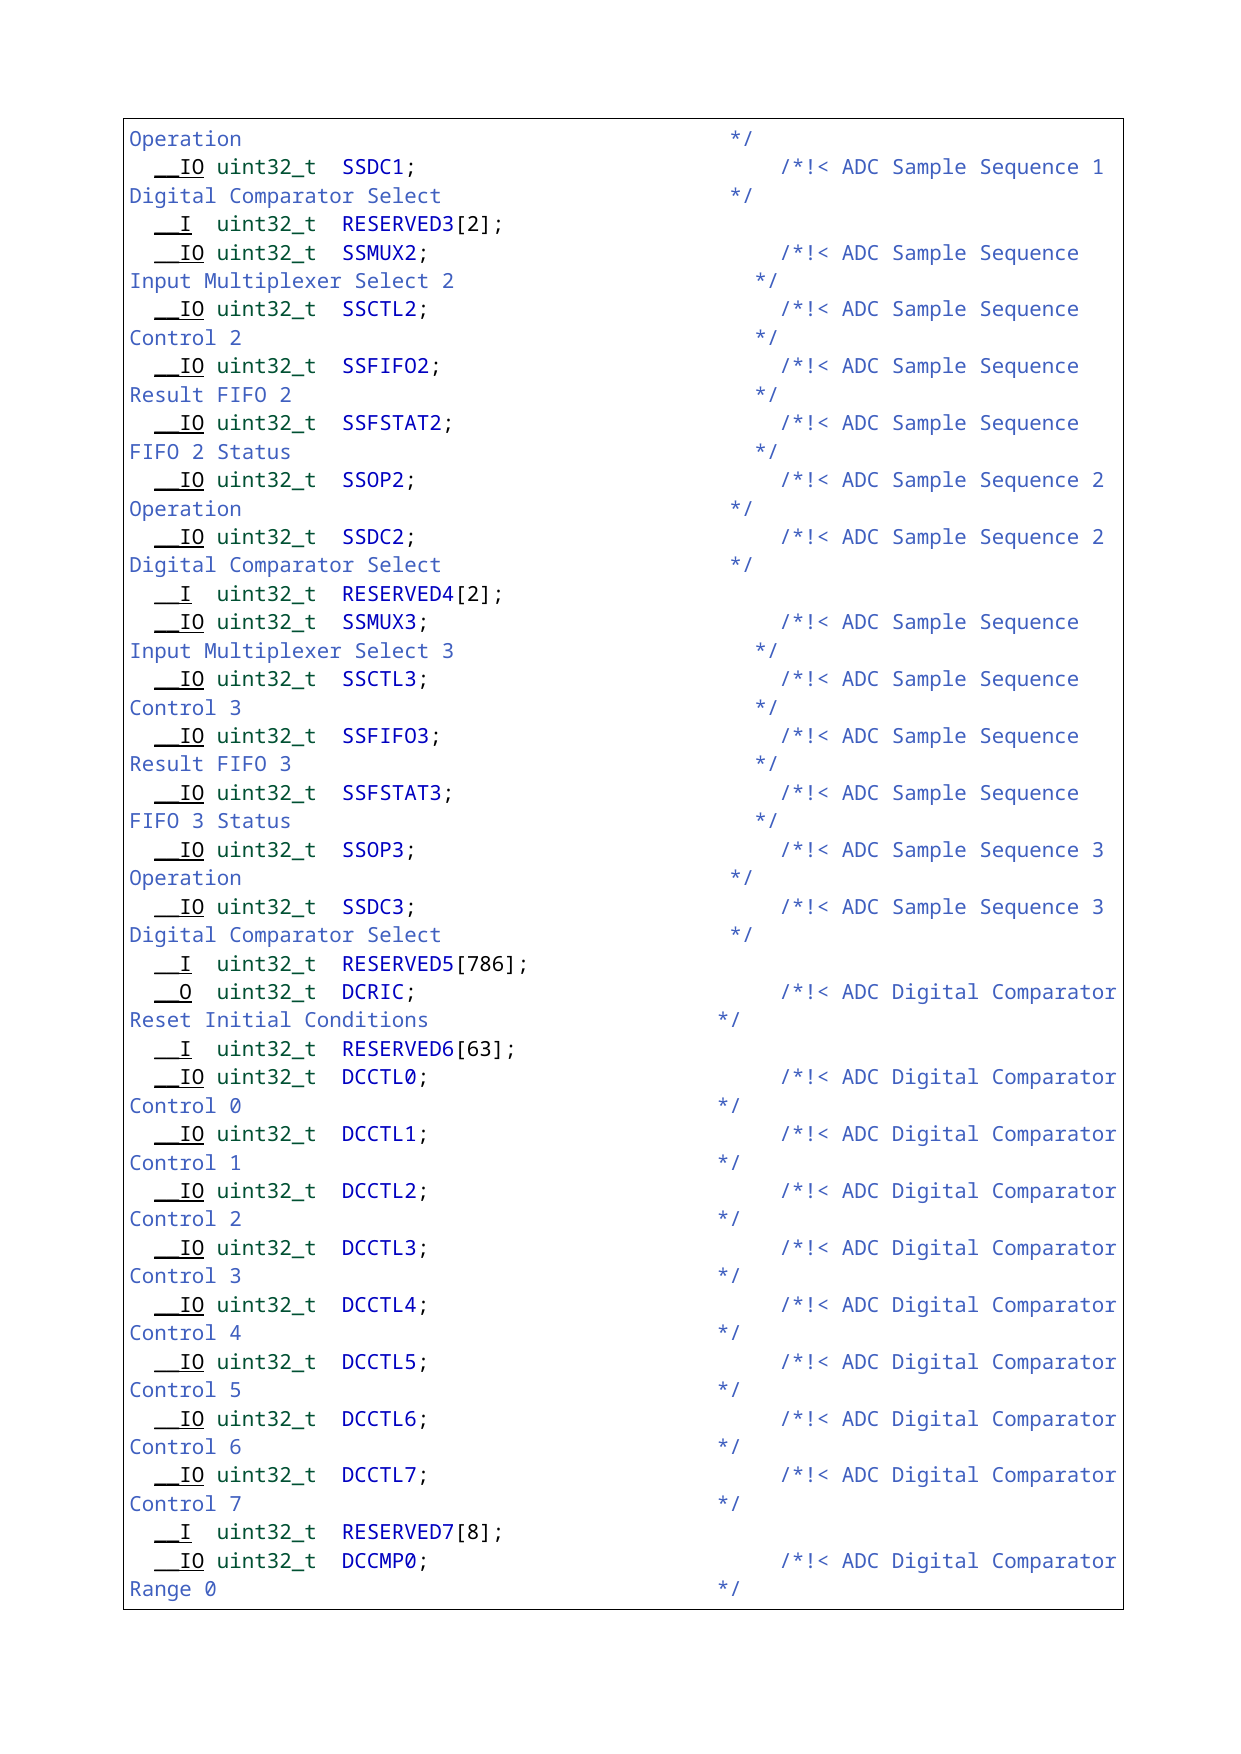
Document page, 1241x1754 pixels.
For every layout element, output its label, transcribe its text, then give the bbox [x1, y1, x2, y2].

table_cell Operation */ __IO uint32_t SSDC1; /*!< ADC Sample Sequence 1 Digital Comparator Select */ __I uint32_t RESERVED3[2]; __IO uint32_t SSMUX2; /*!< ADC Sample Sequence Input Multiplexer Select 2 */ __IO uint32_t SSCTL2; /*!< ADC Sample Sequence Control 2 */ __IO uint32_t SSFIFO2; /*!< ADC Sample Sequence Result FIFO 2 */ __IO uint32_t SSFSTAT2; /*!< ADC Sample Sequence FIFO 2 Status */ __IO uint32_t SSOP2; /*!< ADC Sample Sequence 2 Operation */ __IO uint32_t SSDC2; /*!< ADC Sample Sequence 2 Digital Comparator Select */ __I uint32_t RESERVED4[2]; __IO uint32_t SSMUX3; /*!< ADC Sample Sequence Input Multiplexer Select 3 */ __IO uint32_t SSCTL3; /*!< ADC Sample Sequence Control 3 */ __IO uint32_t SSFIFO3; /*!< ADC Sample Sequence Result FIFO 3 */ __IO uint32_t SSFSTAT3; /*!< ADC Sample Sequence FIFO 3 Status */ __IO uint32_t SSOP3; /*!< ADC Sample Sequence 3 Operation */ __IO uint32_t SSDC3; /*!< ADC Sample Sequence 3 Digital Comparator Select */ __I uint32_t RESERVED5[786]; __O uint32_t DCRIC; /*!< ADC Digital Comparator Reset Initial Conditions */ __I uint32_t RESERVED6[63]; __IO uint32_t DCCTL0; /*!< ADC Digital Comparator Control 0 */ __IO uint32_t DCCTL1; /*!< ADC Digital Comparator Control 1 */ __IO uint32_t DCCTL2; /*!< ADC Digital Comparator Control 2 */ __IO uint32_t DCCTL3; /*!< ADC Digital Comparator Control 3 */ __IO uint32_t DCCTL4; /*!< ADC Digital Comparator Control 4 */ __IO uint32_t DCCTL5; /*!< ADC Digital Comparator Control 5 */ __IO uint32_t DCCTL6; /*!< ADC Digital Comparator Control 6 */ __IO uint32_t DCCTL7; /*!< ADC Digital Comparator Control 7 */ __I uint32_t RESERVED7[8]; __IO uint32_t DCCMP0; /*!< ADC Digital Comparator Range 0 */ [124, 119, 1123, 1608]
